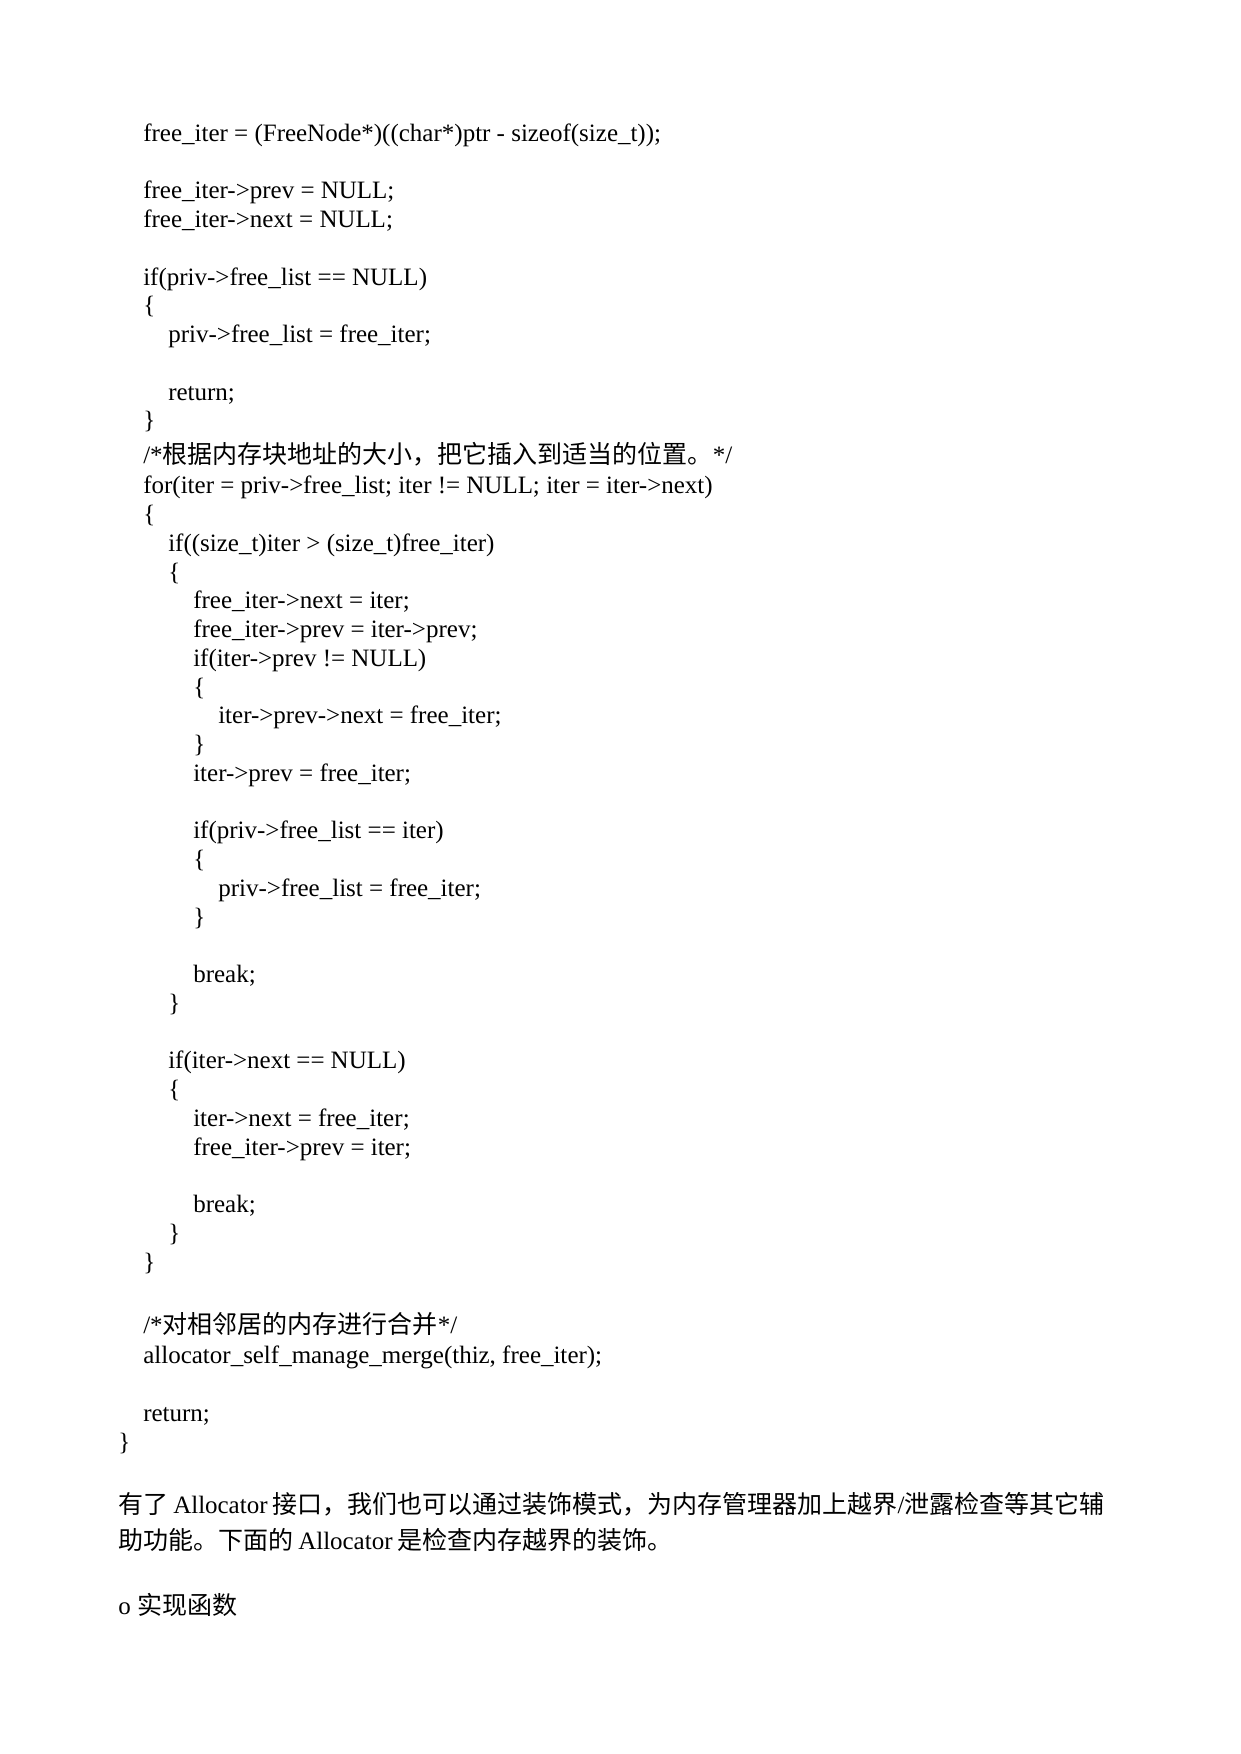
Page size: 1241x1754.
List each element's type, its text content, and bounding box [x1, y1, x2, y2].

text break; [118, 1189, 1122, 1218]
text if(iter->prev != NULL) [118, 643, 1122, 672]
text priv->free_list = free_iter; [118, 873, 1122, 902]
text free_iter = (FreeNode*)((char*)ptr - sizeof(size_t)); [118, 118, 1122, 147]
text free_iter->prev = iter; [118, 1132, 1122, 1161]
text } [118, 729, 1122, 758]
text if(iter->next == NULL) [118, 1046, 1122, 1074]
text } [118, 1218, 1122, 1247]
text { [118, 844, 1122, 873]
text { [118, 557, 1122, 586]
text if((size_t)iter > (size_t)free_iter) [118, 528, 1122, 557]
text free_iter->next = iter; [118, 586, 1122, 614]
text allocator_self_manage_merge(thiz, free_iter); [118, 1341, 1122, 1369]
text priv->free_list = free_iter; [118, 319, 1122, 348]
text } [118, 406, 1122, 434]
text free_iter->prev = NULL; [118, 176, 1122, 204]
text } [118, 1427, 1122, 1456]
text } [118, 902, 1122, 931]
text { [118, 672, 1122, 701]
text iter->prev = free_iter; [118, 758, 1122, 787]
text o 实现函数 [118, 1586, 1122, 1622]
text free_iter->next = NULL; [118, 204, 1122, 233]
text for(iter = priv->free_list; iter != NULL; iter = iter->next) [118, 471, 1122, 499]
text iter->next = free_iter; [118, 1103, 1122, 1132]
text 有了Allocator接口，我们也可以通过装饰模式，为内存管理器加上越界/泄露检查等其它辅助功能。下面的Allocator是检查内存越界的装饰。 [118, 1484, 1122, 1557]
text if(priv->free_list == NULL) [118, 262, 1122, 291]
text /*对相邻居的内存进行合并*/ [118, 1304, 1122, 1341]
text } [118, 1247, 1122, 1276]
text { [118, 499, 1122, 528]
text iter->prev->next = free_iter; [118, 701, 1122, 729]
text break; [118, 959, 1122, 988]
text { [118, 291, 1122, 319]
text /*根据内存块地址的大小，把它插入到适当的位置。*/ [118, 434, 1122, 471]
text return; [118, 377, 1122, 406]
text if(priv->free_list == iter) [118, 816, 1122, 844]
text return; [118, 1398, 1122, 1427]
text { [118, 1074, 1122, 1103]
text free_iter->prev = iter->prev; [118, 614, 1122, 643]
text } [118, 988, 1122, 1017]
